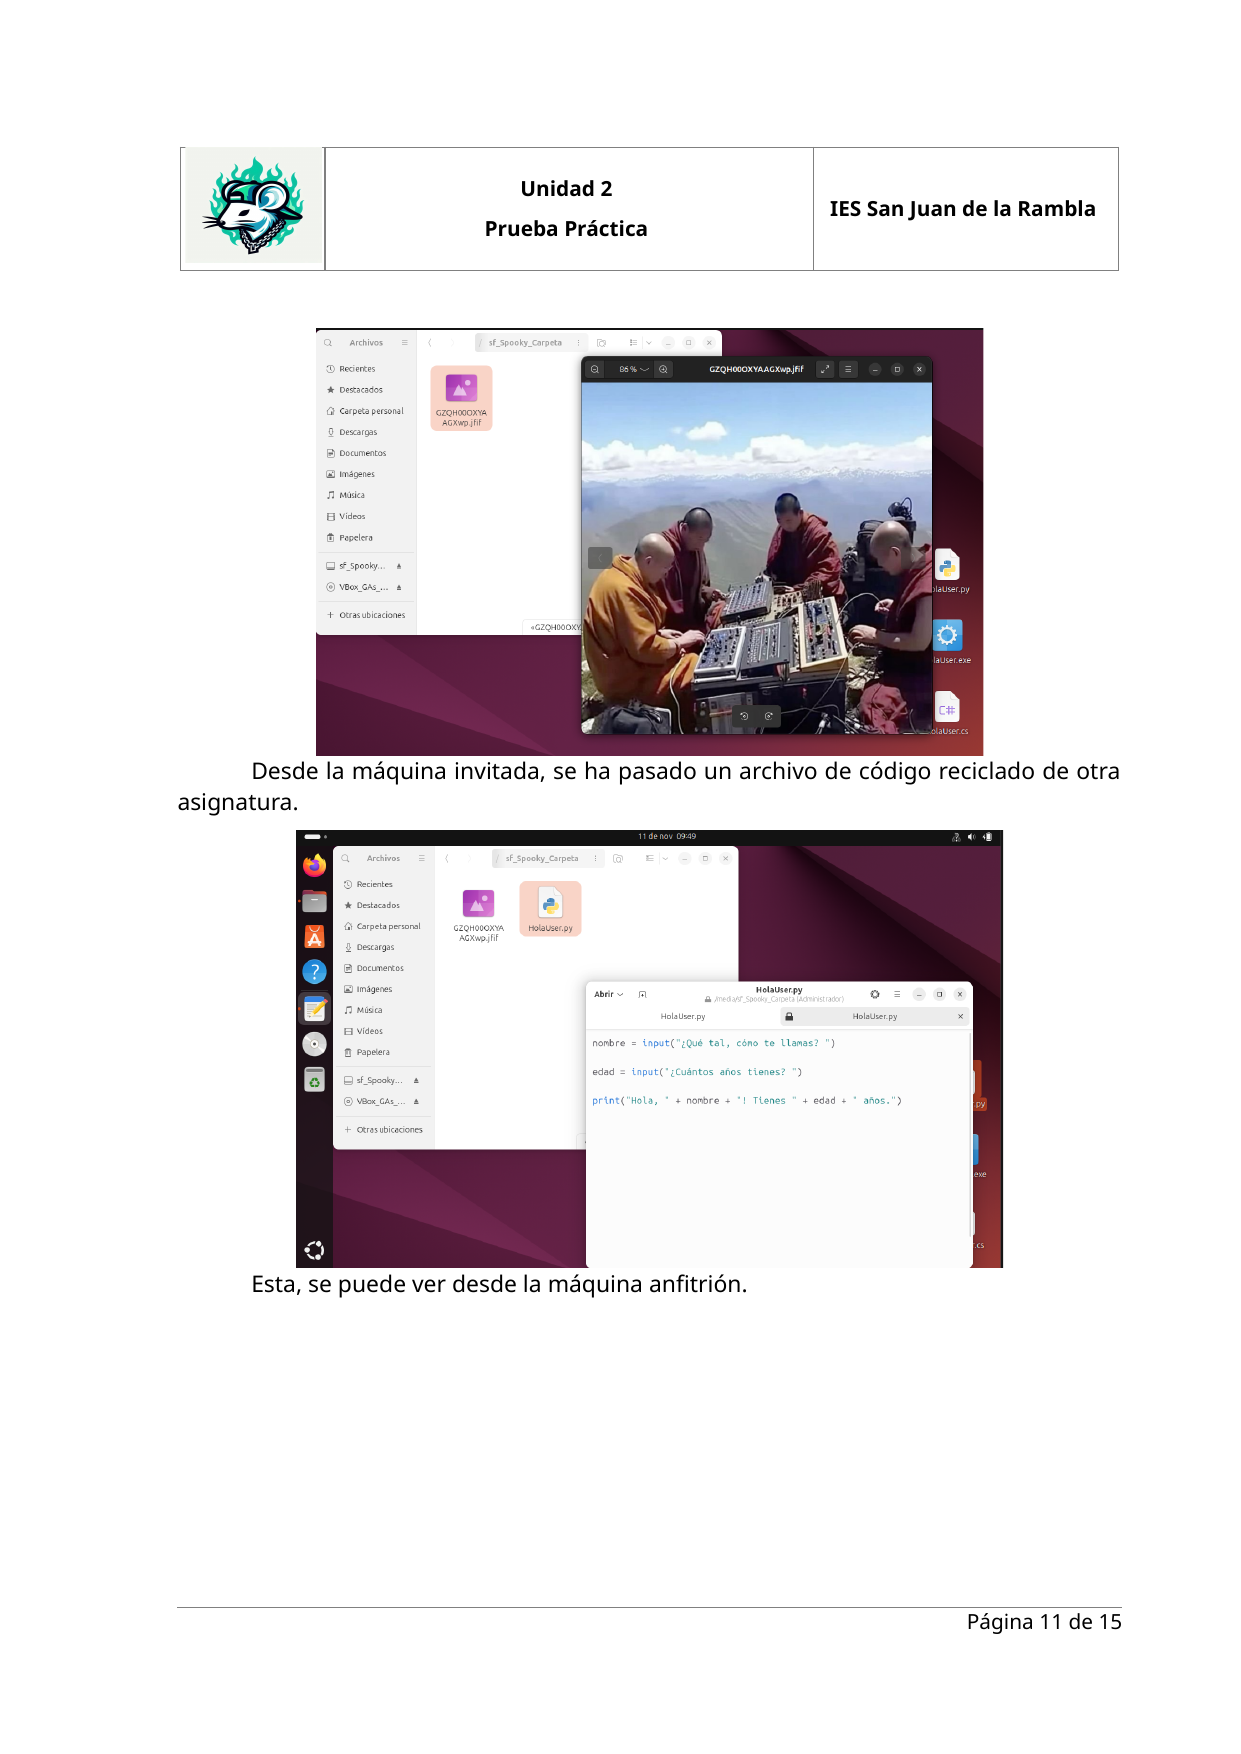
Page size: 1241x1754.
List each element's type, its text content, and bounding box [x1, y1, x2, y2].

picture [296, 830, 1004, 1268]
picture [185, 147, 322, 263]
picture [316, 328, 984, 756]
text Esta, se puede ver desde la máquina anfitrión. [177, 830, 1122, 1299]
text Desde la máquina invitada, se ha pasado un archivo de código reciclado de otra asignatura. [177, 329, 1122, 818]
